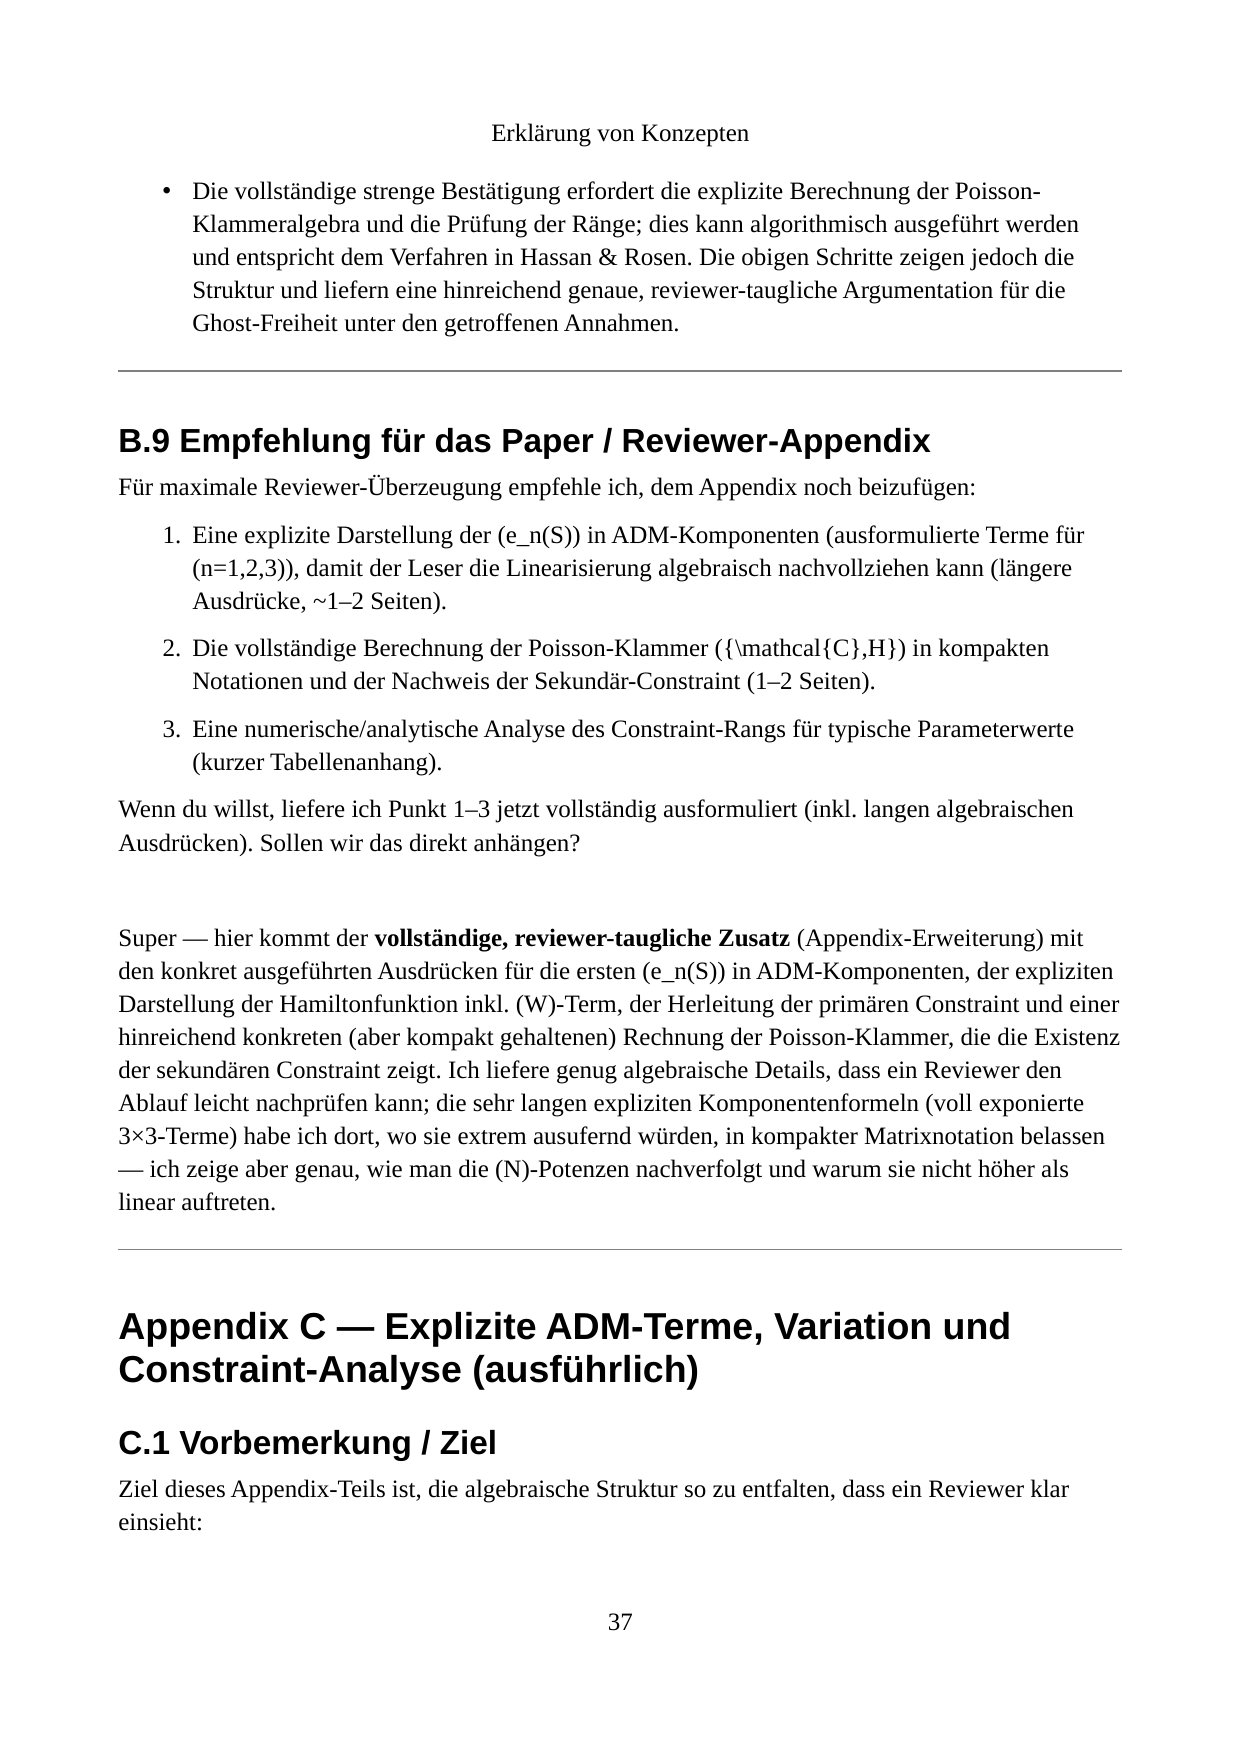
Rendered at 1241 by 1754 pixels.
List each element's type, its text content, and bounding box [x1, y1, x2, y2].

text Super — hier kommt der vollständige, reviewer-taugliche Zusatz (Appendix-Erweiterung) mit den konkret ausgeführten Ausdrücken für die ersten (e_n(S)) in ADM-Komponenten, der expliziten Darstellung der Hamiltonfunktion inkl. (W)-Term, der Herleitung der primären Constraint und einer hinreichend konkreten (aber kompakt gehaltenen) Rechnung der Poisson-Klammer, die die Existenz der sekundären Constraint zeigt. Ich liefere genug algebraische Details, dass ein Reviewer den Ablauf leicht nachprüfen kann; die sehr langen expliziten Komponentenformeln (voll exponierte 3×3-Terme) habe ich dort, wo sie extrem ausufernd würden, in kompakter Matrixnotation belassen — ich zeige aber genau, wie man die (N)-Potenzen nachverfolgt und warum sie nicht höher als linear auftreten. [118, 923, 1122, 1216]
list Eine numerische/analytische Analyse des Constraint-Rangs für typische Parameterwerte (kurzer Tabellenanhang). [162, 714, 1122, 776]
subtitle B.9 Empfehlung für das Paper / Reviewer-Appendix [118, 421, 1122, 459]
subtitle Appendix C — Explizite ADM-Terme, Variation und Constraint-Analyse (ausführlich) [118, 1304, 1122, 1390]
text Ziel dieses Appendix-Teils ist, die algebraische Struktur so zu entfalten, dass ein Reviewer klar einsieht: [118, 1474, 1122, 1536]
text Für maximale Reviewer-Überzeugung empfehle ich, dem Appendix noch beizufügen: [118, 472, 1122, 501]
text Wenn du willst, liefere ich Punkt 1–3 jetzt vollständig ausformuliert (inkl. langen algebraischen Ausdrücken). Sollen wir das direkt anhängen? [118, 794, 1122, 856]
list Eine explizite Darstellung der (e_n(S)) in ADM-Komponenten (ausformulierte Terme für (n=1,2,3)), damit der Leser die Linearisierung algebraisch nachvollziehen kann (längere Ausdrücke, ~1–2 Seiten). [162, 520, 1122, 614]
subtitle C.1 Vorbemerkung / Ziel [118, 1423, 1122, 1462]
list Die vollständige strenge Bestätigung erfordert die explizite Berechnung der Poisson-Klammeralgebra und die Prüfung der Ränge; dies kann algorithmisch ausgeführt werden und entspricht dem Verfahren in Hassan & Rosen. Die obigen Schritte zeigen jedoch die Struktur und liefern eine hinreichend genaue, reviewer-taugliche Argumentation für die Ghost-Freiheit unter den getroffenen Annahmen. [162, 176, 1122, 337]
list Die vollständige Berechnung der Poisson-Klammer ({\mathcal{C},H}) in kompakten Notationen und der Nachweis der Sekundär-Constraint (1–2 Seiten). [162, 633, 1122, 695]
